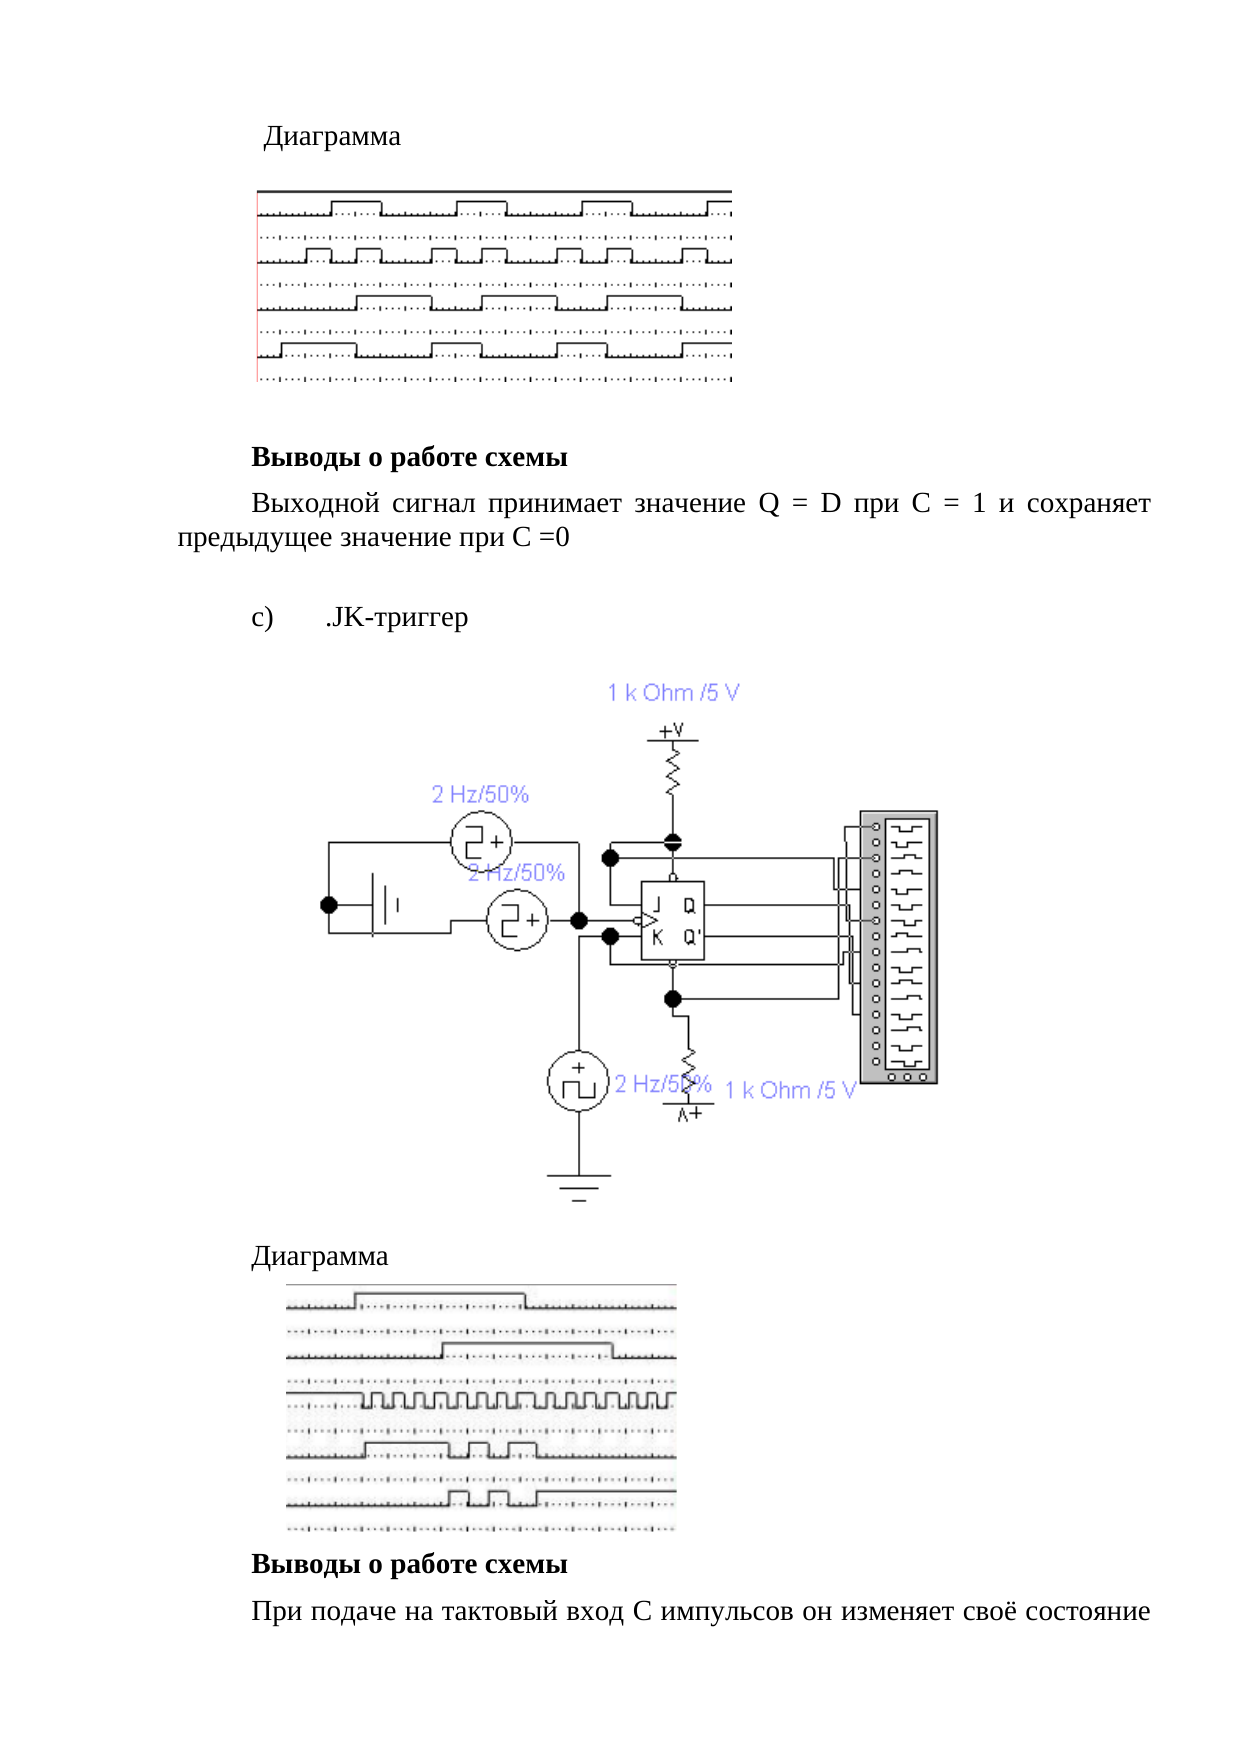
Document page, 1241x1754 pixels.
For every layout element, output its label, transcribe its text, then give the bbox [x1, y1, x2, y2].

subtitle Выводы о работе схемы [177, 440, 1152, 473]
subtitle Выводы о работе схемы [177, 1285, 1152, 1581]
list .JK-триггер [177, 599, 1152, 632]
subtitle Диаграмма [177, 645, 1152, 1272]
subtitle Выходной сигнал принимает значение Q = D при С = 1 и сохраняет предыдущее значение при С =0 [177, 486, 1152, 553]
picture [256, 190, 732, 382]
subtitle При подаче на тактовый вход C импульсов он изменяет своё состояние [177, 1593, 1152, 1627]
subtitle Диаграмма [263, 118, 1152, 152]
picture [286, 1284, 677, 1535]
picture [269, 651, 971, 1227]
